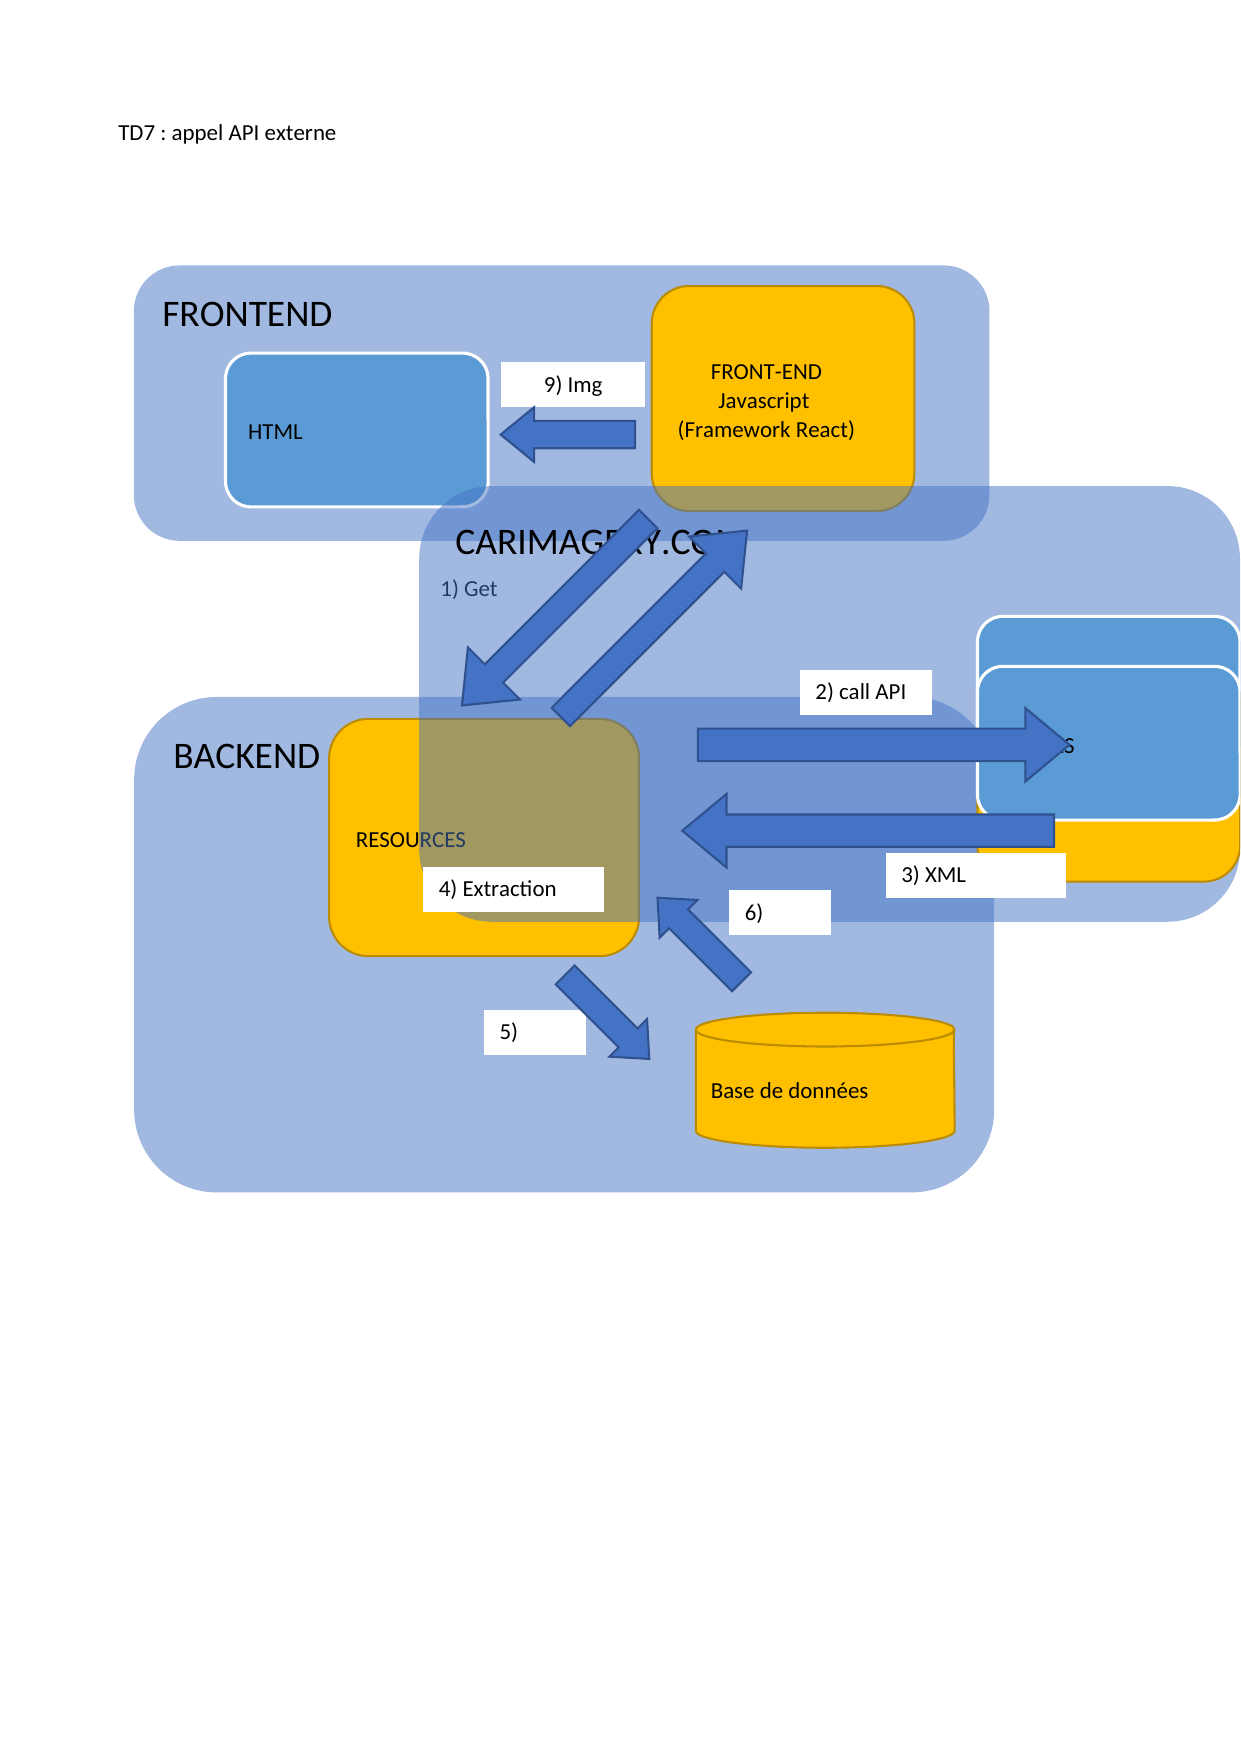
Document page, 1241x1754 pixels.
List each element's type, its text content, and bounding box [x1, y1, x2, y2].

text 4) Extraction URL [438, 874, 589, 904]
text 6) find() [744, 898, 816, 928]
text 9) Img src=URL [507, 370, 639, 400]
text 5) save() [499, 1017, 571, 1047]
text 2) call API [815, 677, 917, 706]
text TD7 : appel API externe [118, 118, 1122, 146]
text 3) XML Response [901, 860, 1051, 890]
